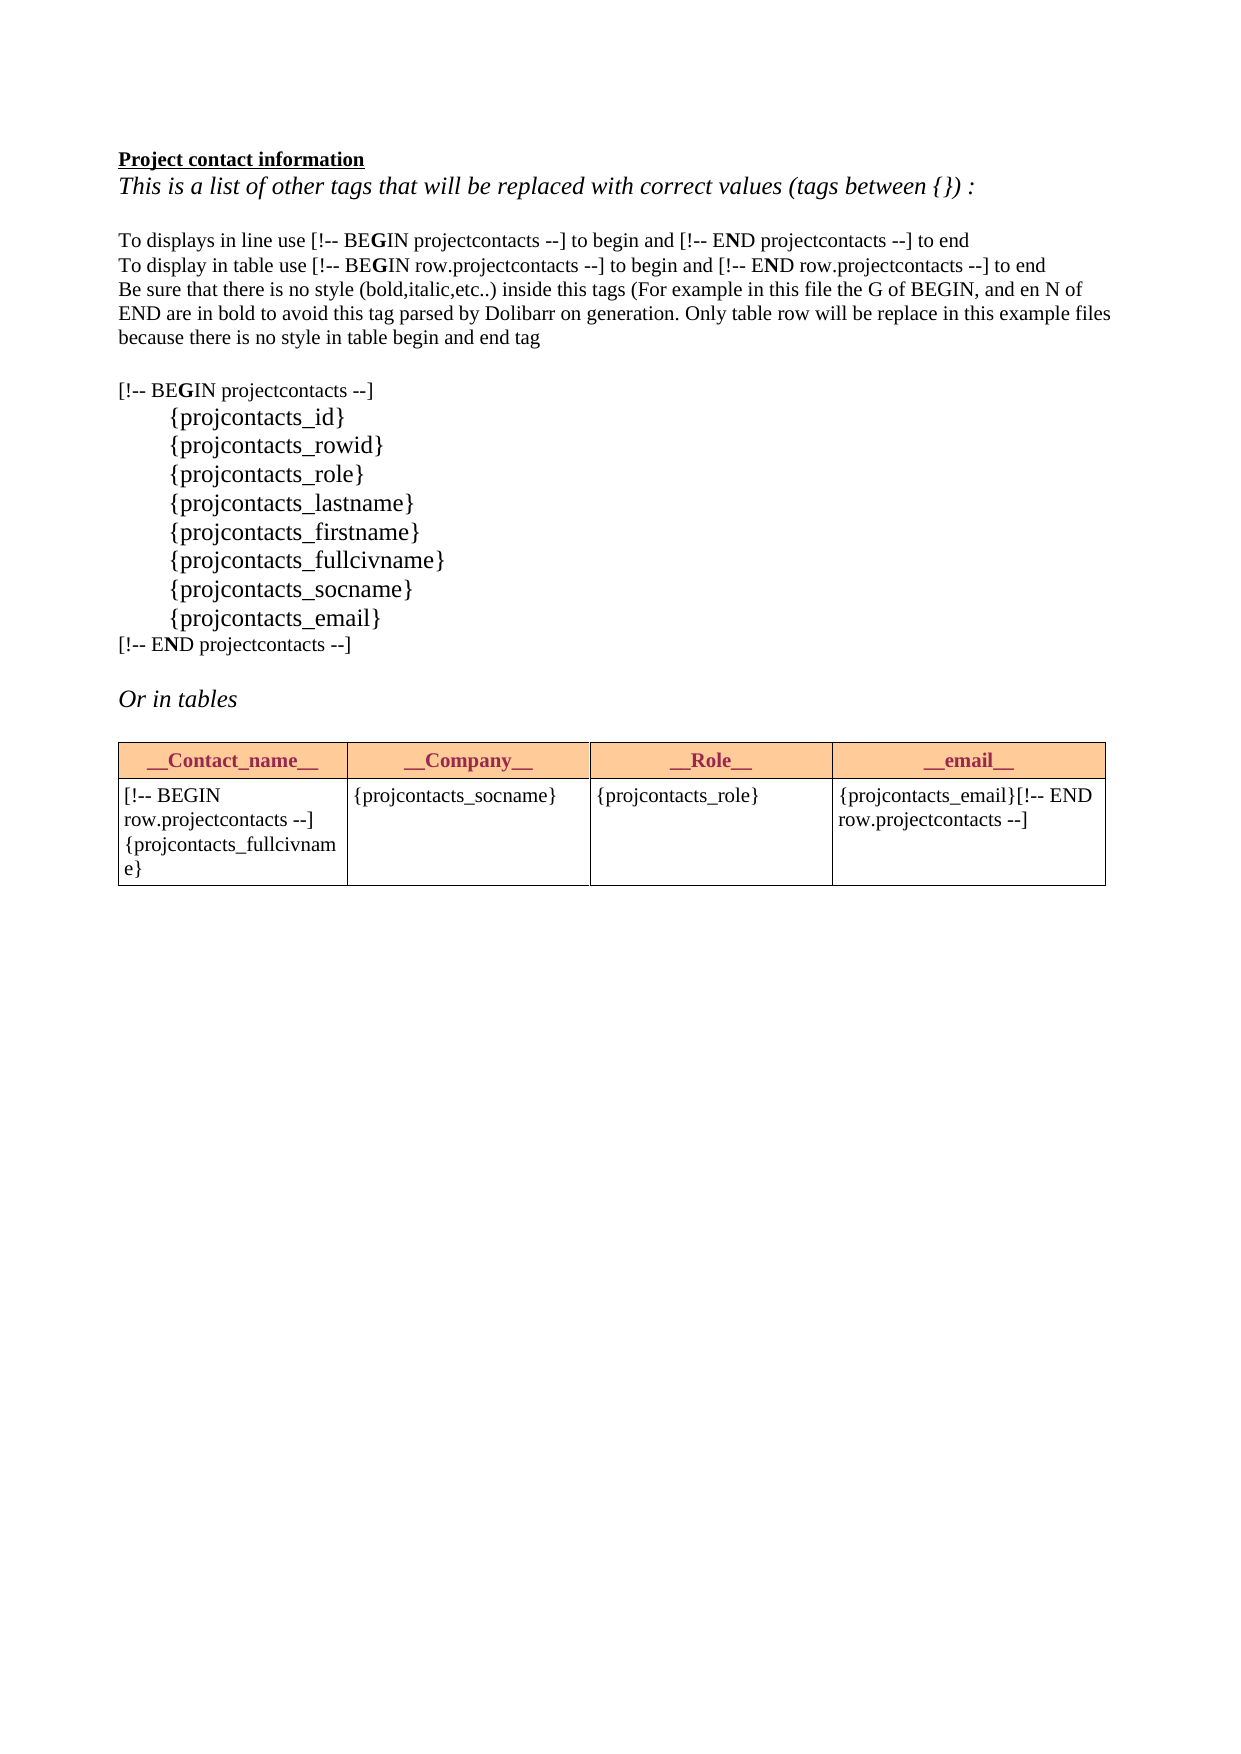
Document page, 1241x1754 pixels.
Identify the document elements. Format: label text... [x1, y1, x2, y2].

table_cell {projcontacts_socname} [348, 779, 589, 885]
text To display in table use [!-- BEGIN row.projectcontacts --] to begin and [!-- END row.projectcontacts --] to end [118, 252, 1122, 277]
text Project contact information [118, 147, 1122, 171]
text This is a list of other tags that will be replaced with correct values (tags between {}) : [118, 171, 1122, 200]
table_header __email__ [833, 743, 1105, 778]
text {projcontacts_rowid} [118, 430, 1122, 459]
text {projcontacts_lastname} [118, 488, 1122, 517]
text {projcontacts_role} [118, 459, 1122, 488]
table_header __Contact_name__ [119, 743, 347, 778]
table_cell {projcontacts_email}[!-- END row.projectcontacts --] [833, 779, 1105, 885]
text {projcontacts_email} [118, 603, 1122, 632]
text {projcontacts_socname} [118, 574, 1122, 603]
text Be sure that there is no style (bold,italic,etc..) inside this tags (For example in this file the G of BEGIN, and en N of END are in bold to avoid this tag parsed by Dolibarr on generation. Only table row will be replace in this example files because there is no style in table begin and end tag [118, 277, 1122, 349]
table_header __Role__ [591, 743, 832, 778]
table_cell [!-- BEGIN row.projectcontacts --]{projcontacts_fullcivname} [119, 779, 347, 885]
table_cell {projcontacts_role} [591, 779, 832, 885]
text To displays in line use [!-- BEGIN projectcontacts --] to begin and [!-- END projectcontacts --] to end [118, 228, 1122, 252]
text {projcontacts_fullcivname} [118, 545, 1122, 574]
table_header __Company__ [348, 743, 589, 778]
text {projcontacts_id} [118, 402, 1122, 430]
text {projcontacts_firstname} [118, 517, 1122, 545]
text [!-- BEGIN projectcontacts --] [118, 377, 1122, 402]
text [!-- END projectcontacts --] [118, 632, 1122, 656]
text Or in tables [118, 684, 1122, 713]
